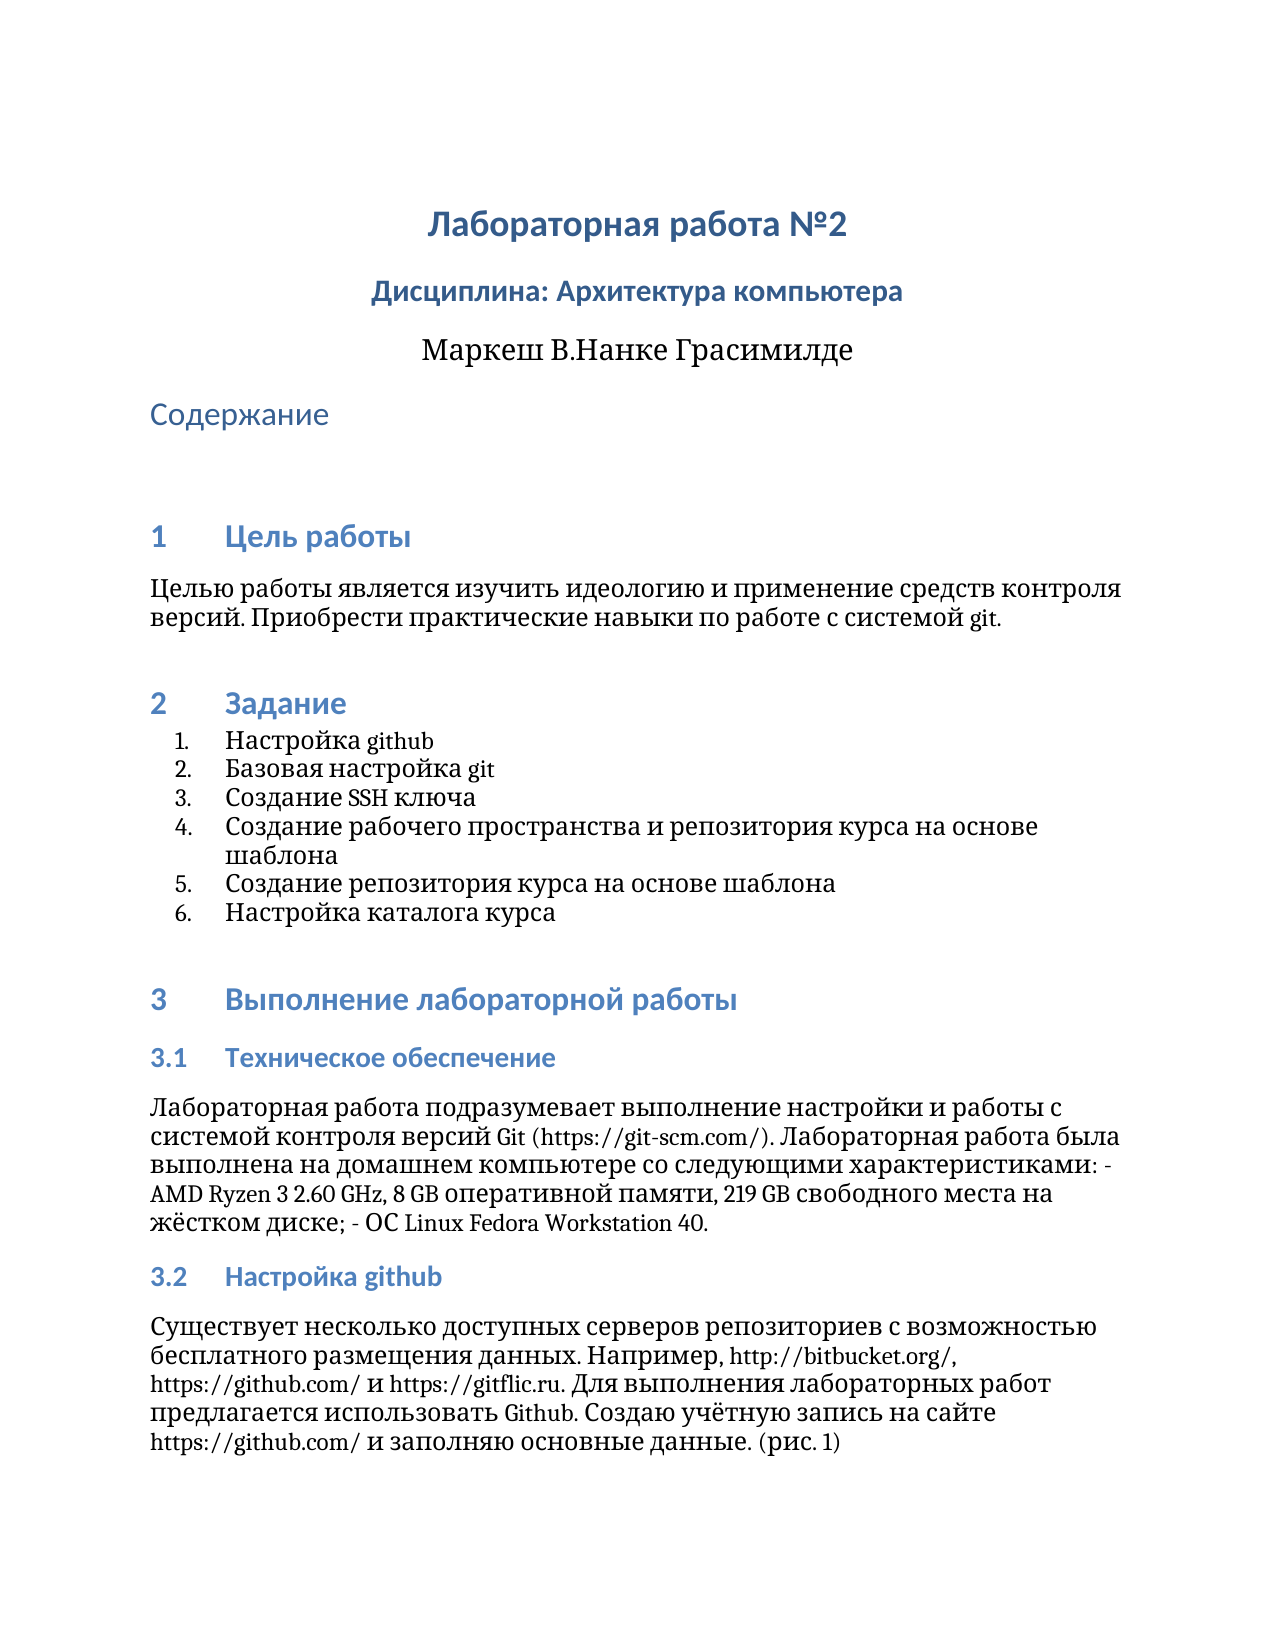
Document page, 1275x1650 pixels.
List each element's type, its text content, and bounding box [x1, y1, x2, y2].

title Лабораторная работа №2 [150, 200, 1125, 246]
subtitle 3.1 Техническое обеспечение [150, 1039, 1125, 1075]
text Лабораторная работа подразумевает выполнение настройки и работы с системой контроля версий Git (https://git-scm.com/). Лабораторная работа была выполнена на домашнем компьютере со следующими характеристиками: - AMD Ryzen 3 2.60 GHz, 8 GB оперативной памяти, 219 GB свободного места на жёстком диске; - ОС Linux Fedora Workstation 40. [150, 1094, 1125, 1238]
text Маркеш В.Нанке Грасимилде [150, 334, 1125, 367]
list Настройка github [175, 727, 1125, 755]
subtitle 1 Цель работы [150, 515, 1125, 556]
subtitle 3 Выполнение лабораторной работы [150, 978, 1125, 1019]
subtitle 2 Задание [150, 682, 1125, 723]
text Целью работы является изучить идеологию и применение средств контроля версий. Приобрести практические навыки по работе с системой git. [150, 575, 1125, 632]
subtitle 3.2 Настройка github [150, 1258, 1125, 1294]
list Базовая настройка git [175, 755, 1125, 784]
list Создание рабочего пространства и репозитория курса на основе шаблона [175, 813, 1125, 870]
list Создание SSH ключа [175, 784, 1125, 813]
subtitle Дисциплина: Архитектура компьютера [150, 271, 1125, 309]
list Настройка каталога курса [175, 899, 1125, 928]
subtitle Содержание [150, 392, 1125, 433]
text Существует несколько доступных серверов репозиториев с возможностью бесплатного размещения данных. Например, http://bitbucket.org/, https://github.com/ и https://gitflic.ru. Для выполнения лабораторных работ предлагается использовать Github. Создаю учётную запись на сайте https://github.com/ и заполняю основные данные. (рис. 1) [150, 1313, 1125, 1457]
list Создание репозитория курса на основе шаблона [175, 870, 1125, 899]
